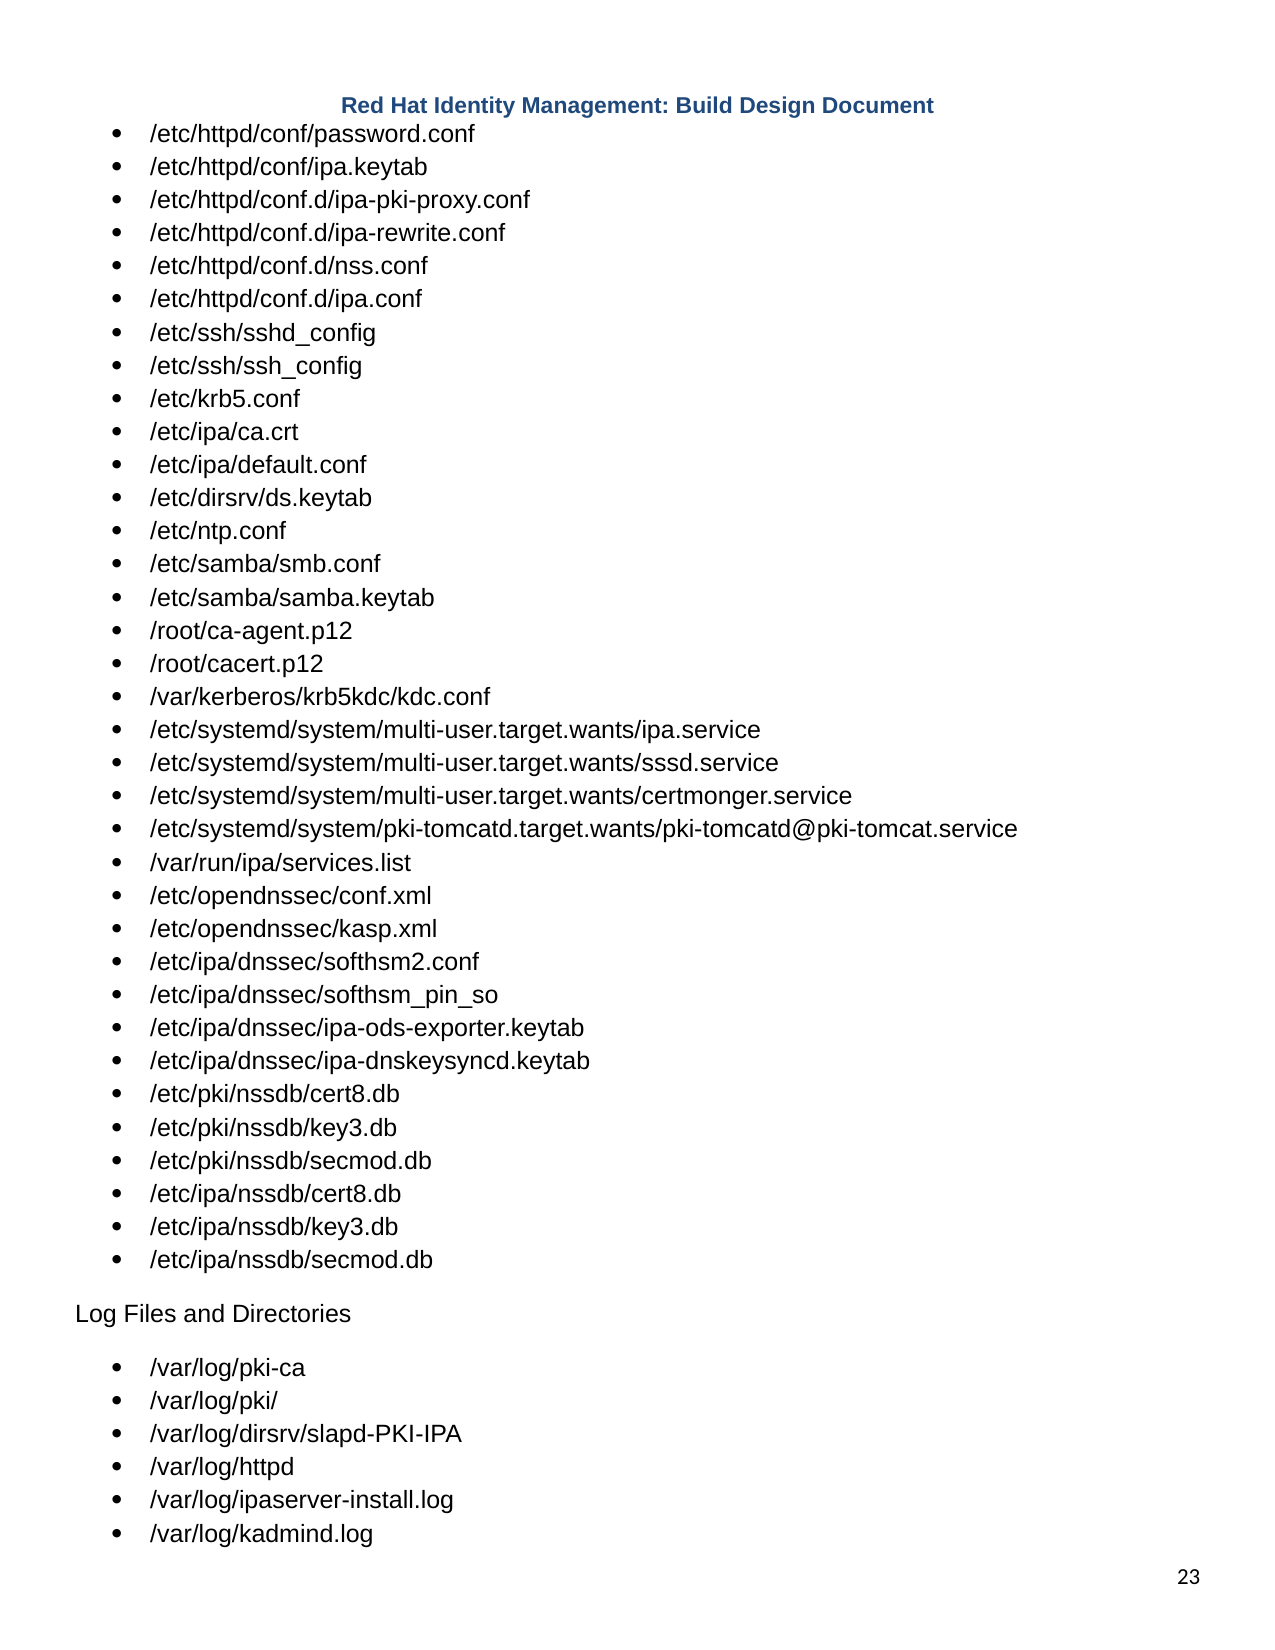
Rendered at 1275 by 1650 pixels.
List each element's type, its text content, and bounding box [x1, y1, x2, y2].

list /etc/ipa/dnssec/softhsm_pin_so [112, 980, 1200, 1009]
list /var/log/pki/ [112, 1386, 1200, 1415]
list /etc/systemd/system/multi-user.target.wants/sssd.service [112, 748, 1200, 777]
list /etc/ipa/default.conf [112, 450, 1200, 479]
list /etc/ssh/ssh_config [112, 351, 1200, 379]
list /etc/ntp.conf [112, 516, 1200, 545]
list /var/run/ipa/services.list [112, 848, 1200, 876]
list /etc/pki/nssdb/secmod.db [112, 1146, 1200, 1174]
list /etc/httpd/conf/ipa.keytab [112, 152, 1200, 181]
list /etc/ipa/dnssec/softhsm2.conf [112, 947, 1200, 976]
list /etc/httpd/conf.d/ipa-rewrite.conf [112, 218, 1200, 247]
list /var/log/ipaserver-install.log [112, 1485, 1200, 1514]
list /var/log/pki-ca [112, 1353, 1200, 1382]
list /var/kerberos/krb5kdc/kdc.conf [112, 682, 1200, 711]
list /etc/pki/nssdb/key3.db [112, 1113, 1200, 1141]
list /etc/httpd/conf.d/nss.conf [112, 251, 1200, 280]
list /var/log/kadmind.log [112, 1518, 1200, 1547]
list /etc/ipa/dnssec/ipa-ods-exporter.keytab [112, 1013, 1200, 1042]
list /etc/systemd/system/multi-user.target.wants/certmonger.service [112, 781, 1200, 810]
list /etc/httpd/conf.d/ipa-pki-proxy.conf [112, 185, 1200, 214]
list /etc/opendnssec/conf.xml [112, 881, 1200, 909]
list /etc/ipa/ca.crt [112, 417, 1200, 446]
list /root/ca-agent.p12 [112, 616, 1200, 644]
list /etc/ipa/dnssec/ipa-dnskeysyncd.keytab [112, 1046, 1200, 1075]
list /etc/pki/nssdb/cert8.db [112, 1079, 1200, 1108]
list /etc/systemd/system/pki-tomcatd.target.wants/pki-tomcatd@pki-tomcat.service [112, 814, 1200, 843]
list /etc/httpd/conf/password.conf [112, 119, 1200, 148]
list /etc/ssh/sshd_config [112, 318, 1200, 346]
list /var/log/dirsrv/slapd-PKI-IPA [112, 1419, 1200, 1448]
list /etc/samba/samba.keytab [112, 583, 1200, 611]
list /etc/samba/smb.conf [112, 549, 1200, 578]
list /etc/systemd/system/multi-user.target.wants/ipa.service [112, 715, 1200, 744]
list /etc/ipa/nssdb/cert8.db [112, 1179, 1200, 1208]
list /etc/httpd/conf.d/ipa.conf [112, 284, 1200, 313]
list /root/cacert.p12 [112, 649, 1200, 678]
text Log Files and Directories [75, 1299, 1200, 1328]
list /etc/ipa/nssdb/key3.db [112, 1212, 1200, 1241]
list /etc/ipa/nssdb/secmod.db [112, 1245, 1200, 1274]
list /etc/krb5.conf [112, 384, 1200, 413]
list /etc/opendnssec/kasp.xml [112, 914, 1200, 943]
list /etc/dirsrv/ds.keytab [112, 483, 1200, 512]
list /var/log/httpd [112, 1452, 1200, 1481]
